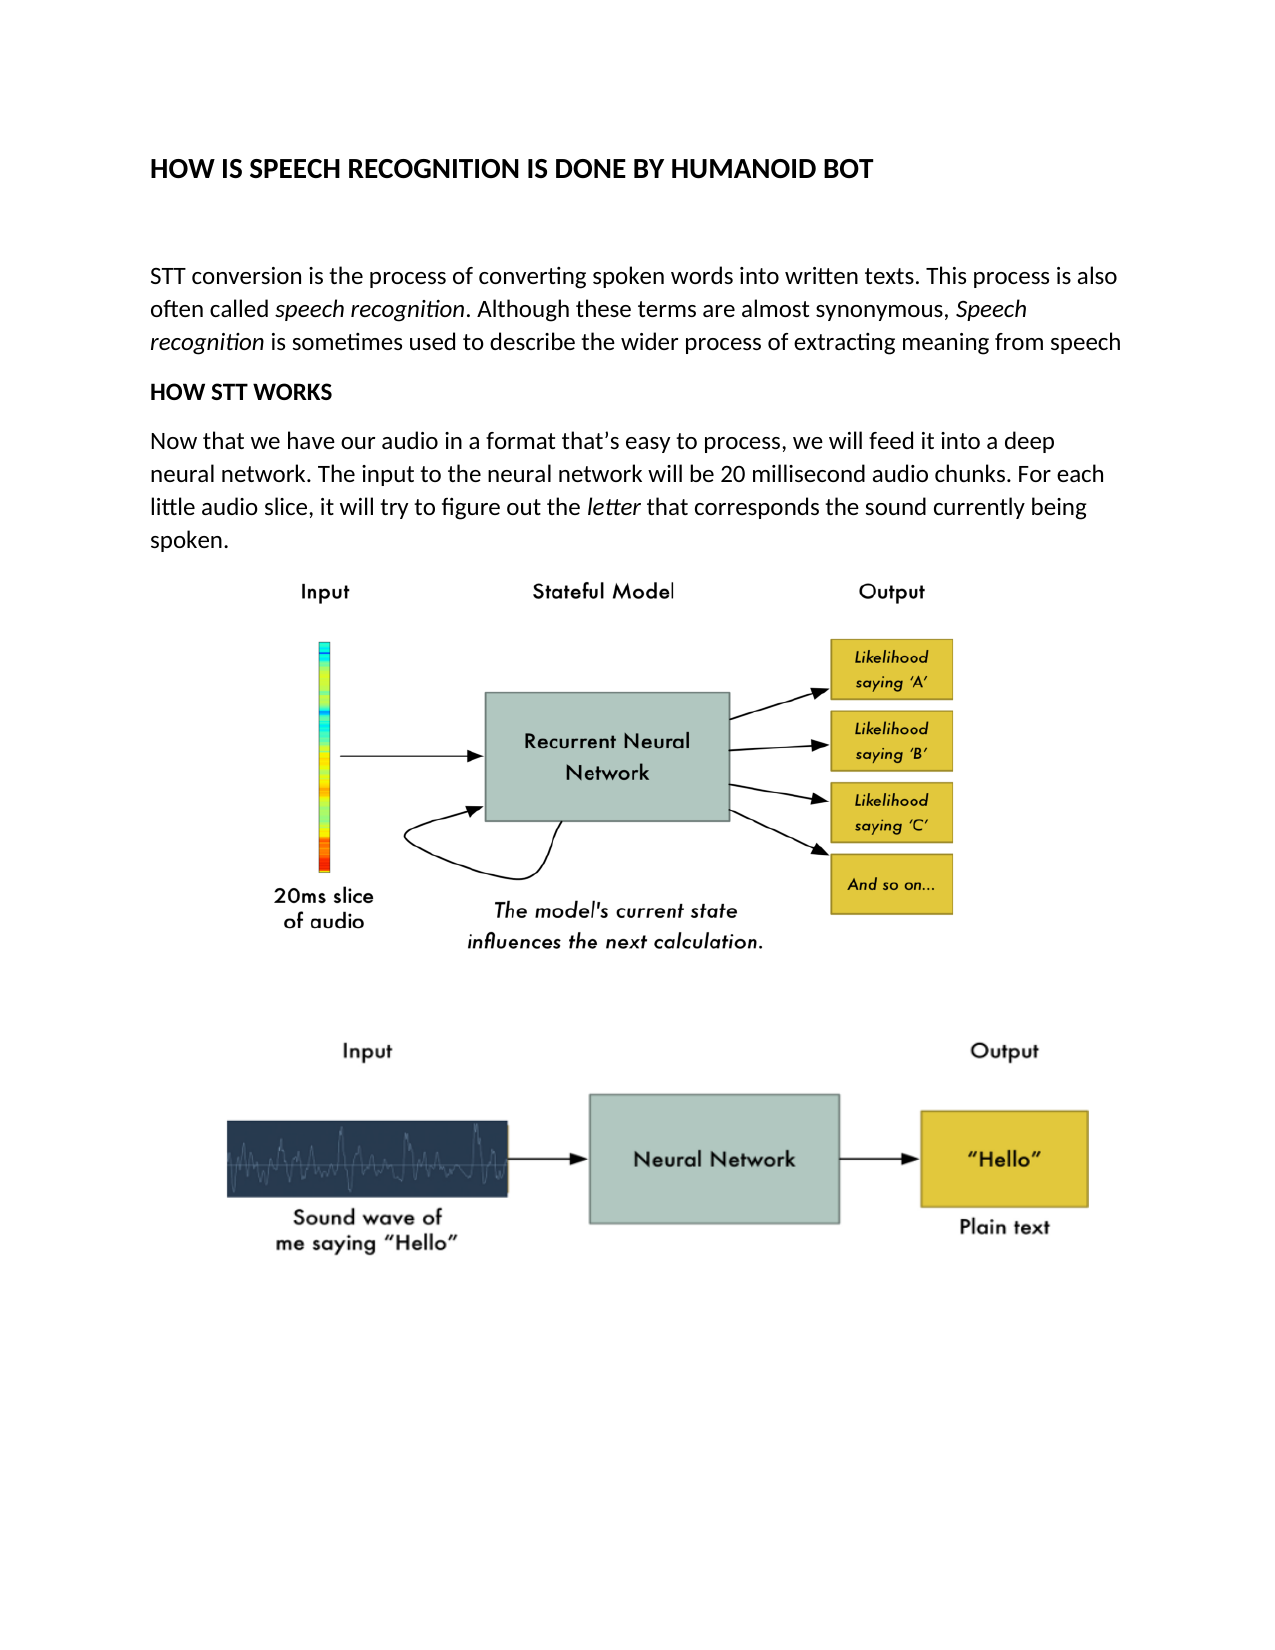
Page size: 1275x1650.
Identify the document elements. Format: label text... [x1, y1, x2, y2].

text Now that we have our audio in a format that’s easy to process, we will feed it into a deep neural network. The input to the neural network will be 20 millisecond audio chunks. For each little audio slice, it will try to figure out the letter that corresponds the sound currently being spoken. [150, 425, 1125, 554]
picture [226, 1035, 1089, 1257]
text HOW IS SPEECH RECOGNITION IS DONE BY HUMANOID BOT [150, 150, 1125, 186]
text STT conversion is the process of converting spoken words into written texts. This process is also often called speech recognition. Although these terms are almost synonymous, Speech recognition is sometimes used to describe the wider process of extracting meaning from speech [150, 260, 1125, 357]
text HOW STT WORKS [150, 376, 1125, 406]
picture [271, 576, 954, 955]
